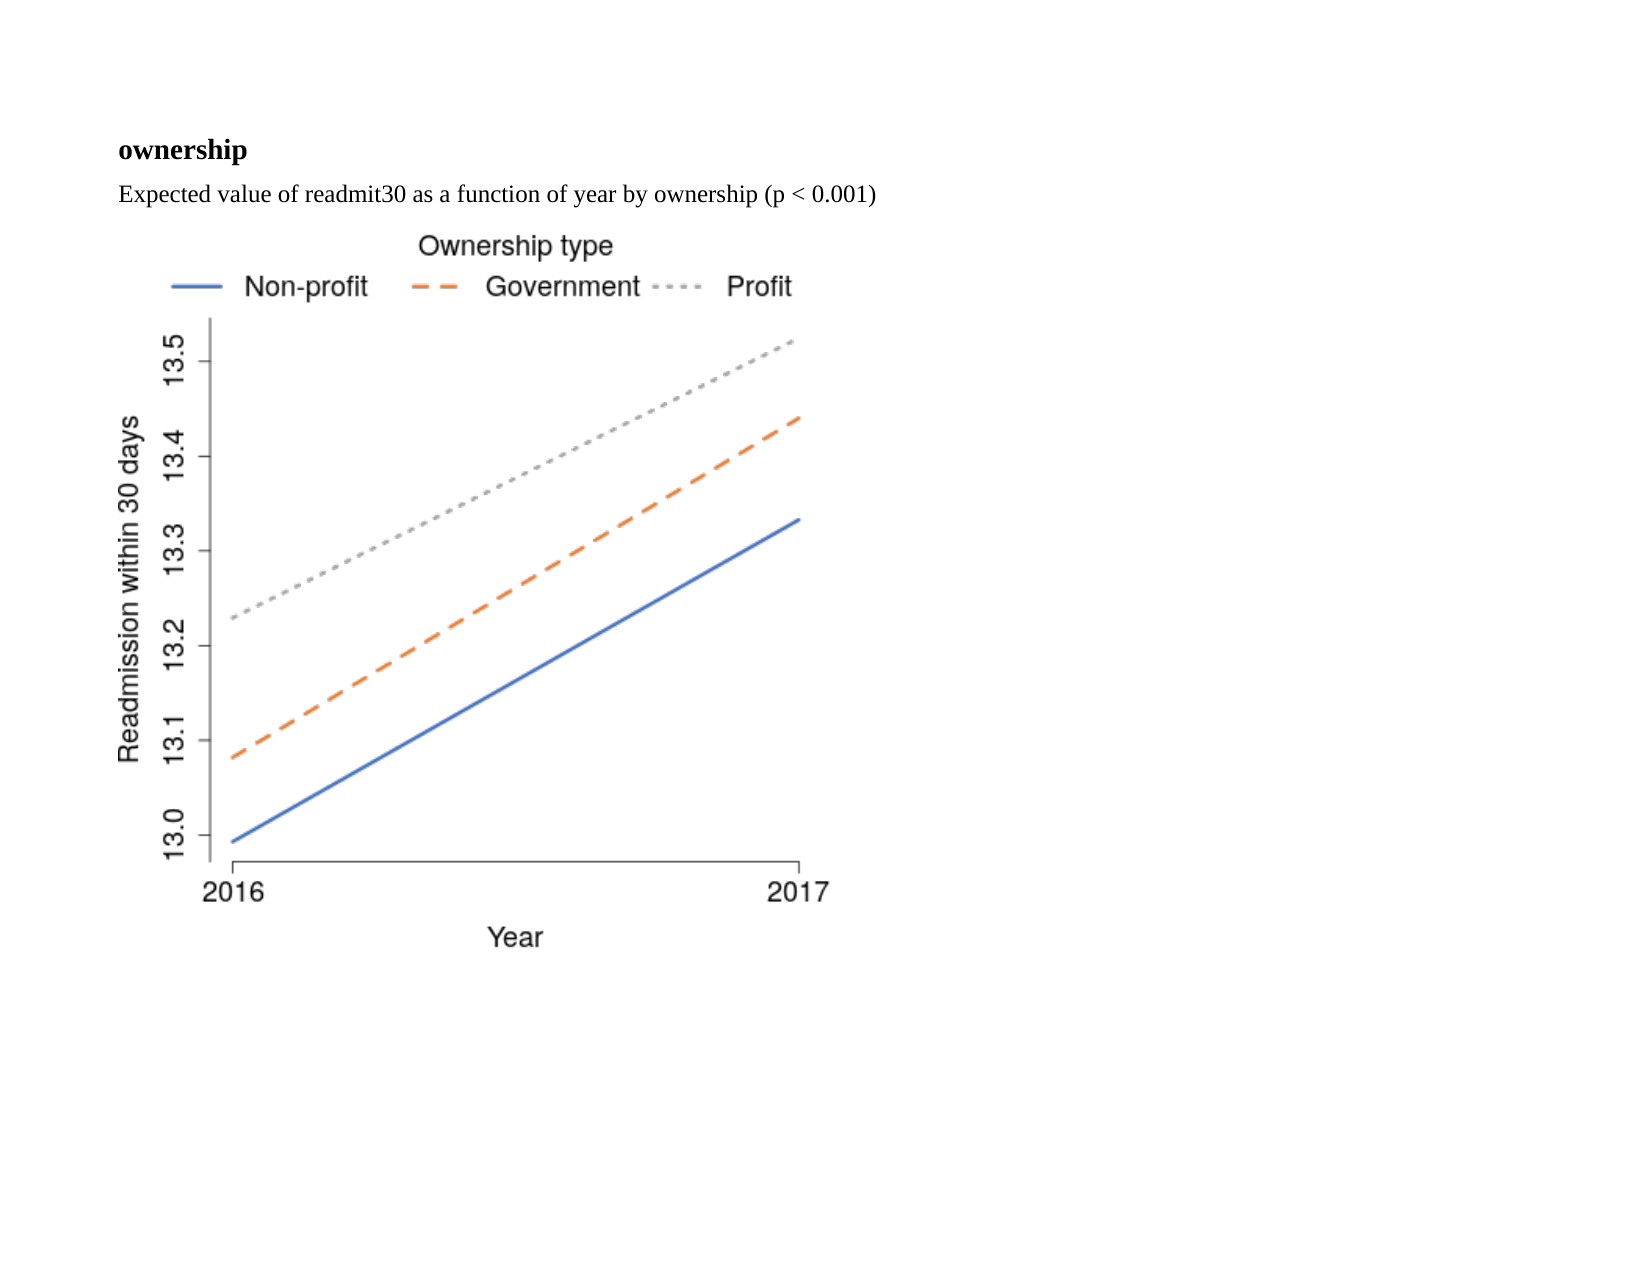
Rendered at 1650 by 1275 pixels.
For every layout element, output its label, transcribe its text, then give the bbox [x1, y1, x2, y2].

subtitle ownership [118, 133, 1532, 166]
text Expected value of readmit30 as a function of year by ownership (p < 0.001) [118, 179, 1532, 207]
picture [118, 226, 869, 977]
